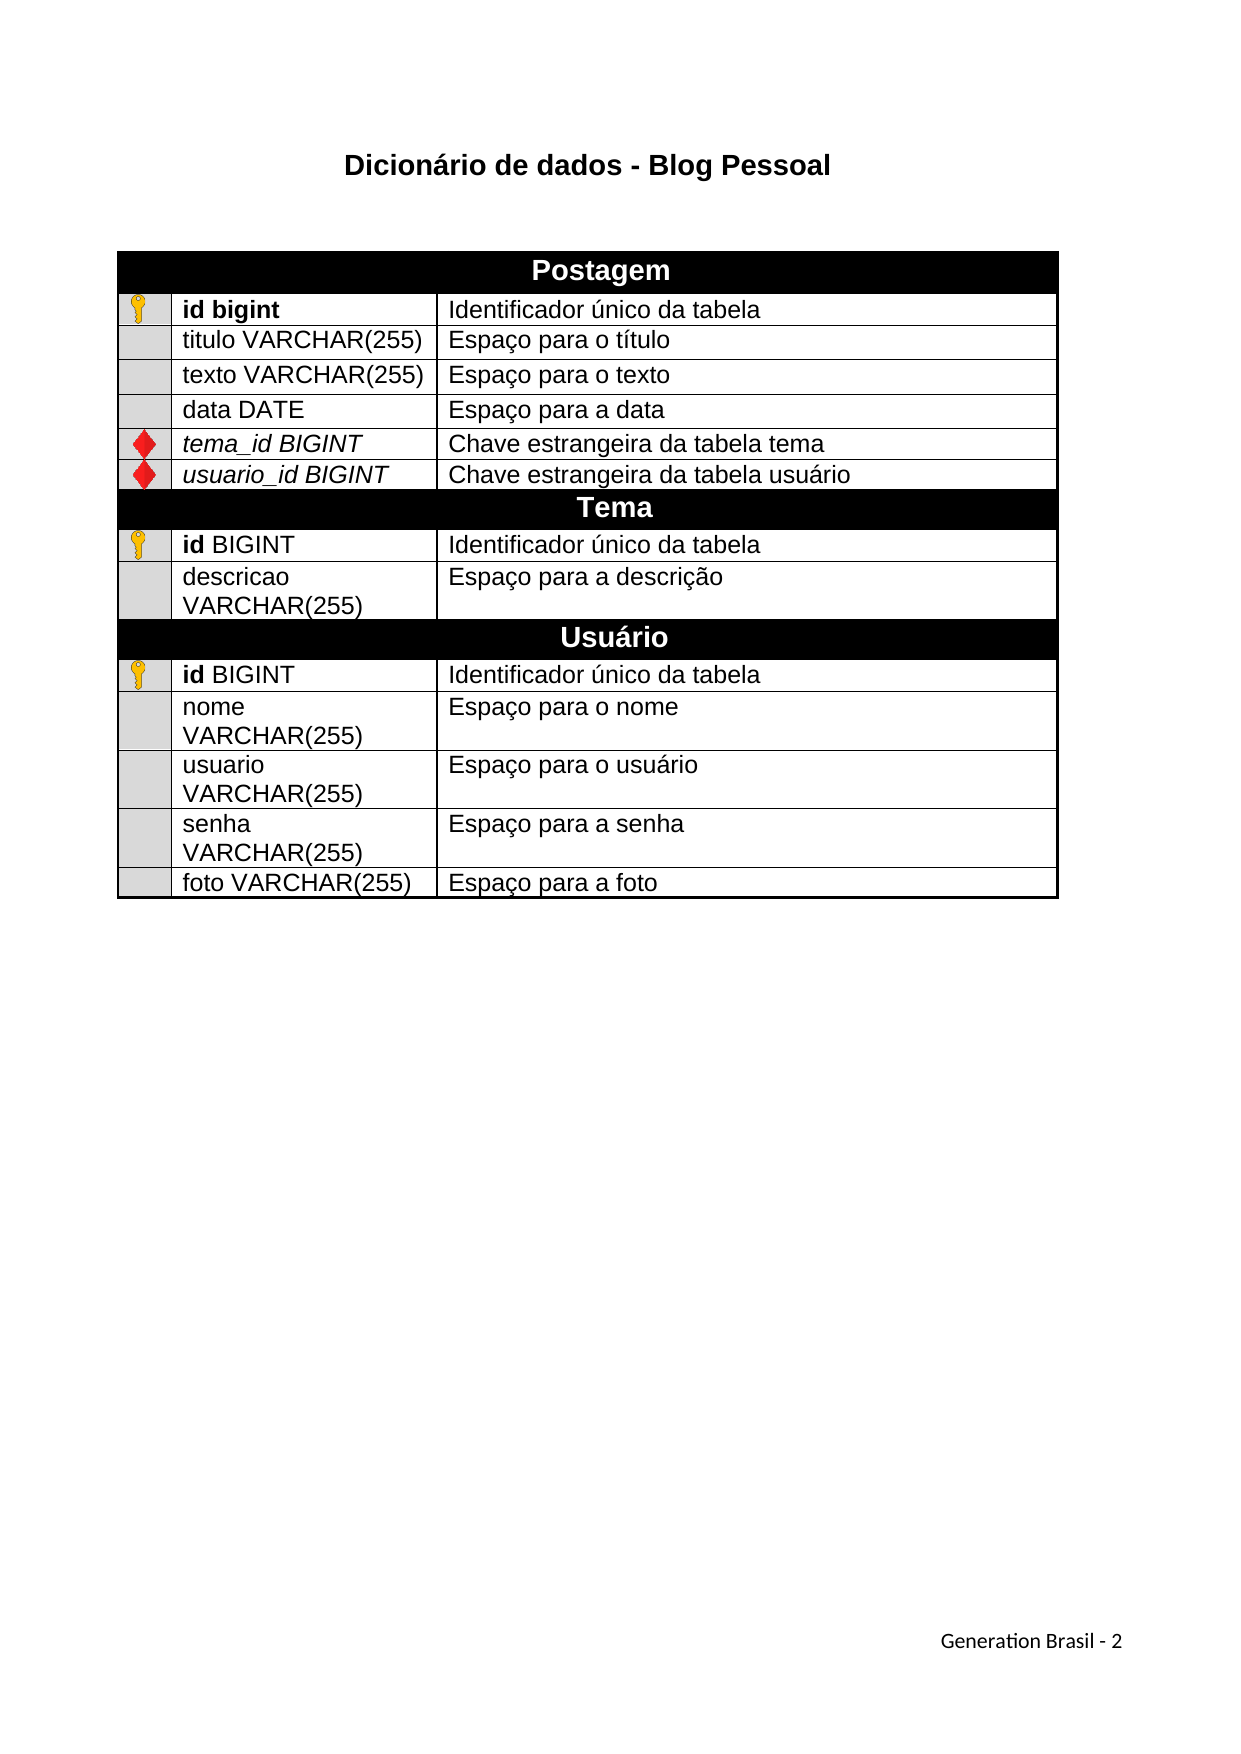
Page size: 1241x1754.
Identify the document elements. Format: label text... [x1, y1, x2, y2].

table_cell [146, 294, 171, 324]
table_cell [146, 530, 171, 561]
table_cell Espaço para a data [438, 395, 1056, 428]
table_cell [119, 294, 129, 324]
table_cell titulo VARCHAR(255) [172, 326, 436, 359]
table_cell usuario_id BIGINT [172, 460, 436, 489]
table_cell [119, 460, 129, 489]
table_cell Espaço para o nome [438, 692, 1056, 749]
table_cell [119, 692, 171, 749]
table_cell [119, 620, 171, 659]
table_cell Postagem [449, 253, 754, 291]
table_cell [119, 751, 171, 808]
table_cell id BIGINT [172, 530, 436, 561]
table_cell Tema [172, 490, 1056, 529]
table_cell foto VARCHAR(255) [172, 868, 436, 896]
table_cell Chave estrangeira da tabela usuário [438, 460, 1056, 489]
table_cell id BIGINT [172, 660, 436, 691]
table_cell nome VARCHAR(255) [172, 692, 436, 749]
table_cell [146, 660, 171, 691]
table_cell [119, 326, 171, 359]
picture [129, 294, 146, 325]
table_cell [119, 530, 129, 561]
table_cell descricao VARCHAR(255) [172, 562, 436, 619]
table_cell [756, 253, 1056, 291]
table_cell data DATE [172, 395, 436, 428]
table_cell [119, 868, 171, 896]
table_cell [119, 395, 171, 428]
table_cell Chave estrangeira da tabela tema [438, 429, 1056, 459]
table_cell Identificador único da tabela [438, 530, 1056, 561]
table_cell [119, 660, 129, 691]
table_cell [119, 253, 447, 291]
table_cell texto VARCHAR(255) [172, 360, 436, 394]
table_cell tema_id BIGINT [172, 429, 436, 459]
table_cell Identificador único da tabela [438, 294, 1056, 324]
table_cell Espaço para a senha [438, 809, 1056, 867]
table_cell [159, 460, 171, 489]
table_cell id bigint [172, 294, 436, 324]
table_cell Usuário [172, 620, 1056, 659]
table_cell [119, 490, 171, 529]
table_cell Espaço para a descrição [438, 562, 1056, 619]
table_cell Identificador único da tabela [438, 660, 1056, 691]
table_cell usuario VARCHAR(255) [172, 751, 436, 808]
table_header Dicionário de dados - Blog Pessoal [118, 148, 1057, 251]
table_cell [159, 429, 171, 459]
table_cell [119, 360, 171, 394]
table_cell Espaço para o texto [438, 360, 1056, 394]
table_cell Espaço para a foto [438, 868, 1056, 896]
table_cell [119, 562, 171, 619]
picture [129, 429, 159, 490]
table_cell Espaço para o título [438, 326, 1056, 359]
picture [129, 530, 146, 561]
table_cell Espaço para o usuário [438, 751, 1056, 808]
table_cell [119, 429, 129, 459]
picture [129, 660, 146, 691]
table_cell [119, 809, 171, 867]
table_cell senha VARCHAR(255) [172, 809, 436, 867]
